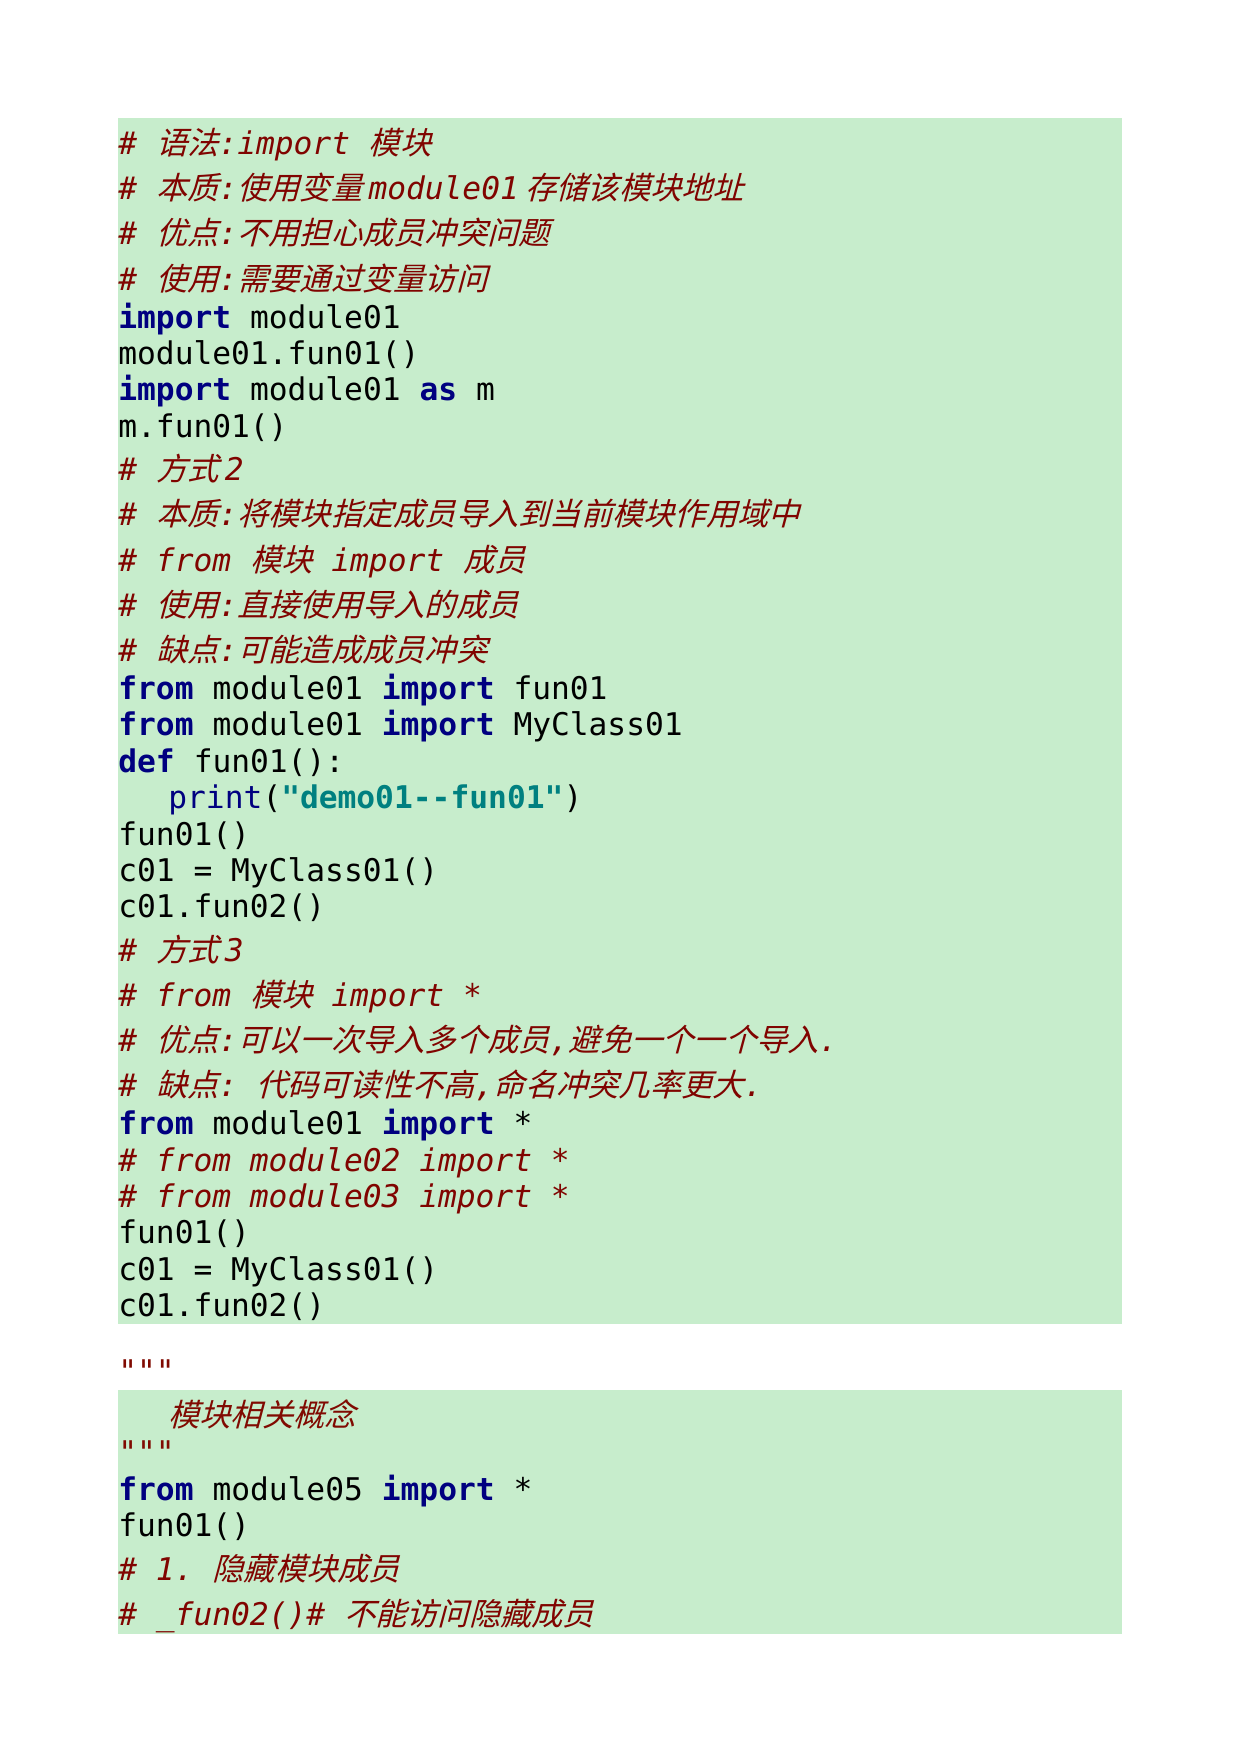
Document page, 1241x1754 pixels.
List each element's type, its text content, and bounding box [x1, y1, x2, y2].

text 模块相关概念 [118, 1390, 1122, 1435]
text # from module03 import * [118, 1178, 1122, 1215]
text import module01 [118, 299, 1122, 335]
text # from 模块 import 成员 [118, 535, 1122, 580]
text from module01 import fun01 [118, 670, 1122, 707]
text # 优点:不用担心成员冲突问题 [118, 208, 1122, 254]
text # 使用:直接使用导入的成员 [118, 580, 1122, 625]
text # 优点:可以一次导入多个成员,避免一个一个导入. [118, 1015, 1122, 1061]
text # from module02 import * [118, 1142, 1122, 1178]
text # from 模块 import * [118, 970, 1122, 1015]
text fun01() [118, 816, 1122, 852]
text c01.fun02() [118, 1287, 1122, 1324]
text # 1. 隐藏模块成员 [118, 1544, 1122, 1589]
text # 缺点:可能造成成员冲突 [118, 625, 1122, 670]
text # _fun02()# 不能访问隐藏成员 [118, 1589, 1122, 1634]
text print("demo01--fun01") [118, 779, 1122, 816]
list """ [118, 1353, 1122, 1390]
text # 本质:将模块指定成员导入到当前模块作用域中 [118, 489, 1122, 535]
text # 方式2 [118, 444, 1122, 489]
text c01 = MyClass01() [118, 1251, 1122, 1287]
text """ [118, 1435, 1122, 1471]
text # 本质:使用变量module01存储该模块地址 [118, 163, 1122, 208]
text m.fun01() [118, 408, 1122, 444]
text # 语法:import 模块 [118, 118, 1122, 163]
text from module05 import * [118, 1471, 1122, 1508]
text c01 = MyClass01() [118, 852, 1122, 888]
text fun01() [118, 1508, 1122, 1544]
text from module01 import * [118, 1106, 1122, 1142]
text c01.fun02() [118, 888, 1122, 925]
text def fun01(): [118, 743, 1122, 779]
text # 方式3 [118, 925, 1122, 970]
text import module01 as m [118, 372, 1122, 408]
text from module01 import MyClass01 [118, 707, 1122, 743]
text # 缺点: 代码可读性不高,命名冲突几率更大. [118, 1061, 1122, 1106]
text # 使用:需要通过变量访问 [118, 254, 1122, 299]
text fun01() [118, 1215, 1122, 1251]
text module01.fun01() [118, 335, 1122, 372]
